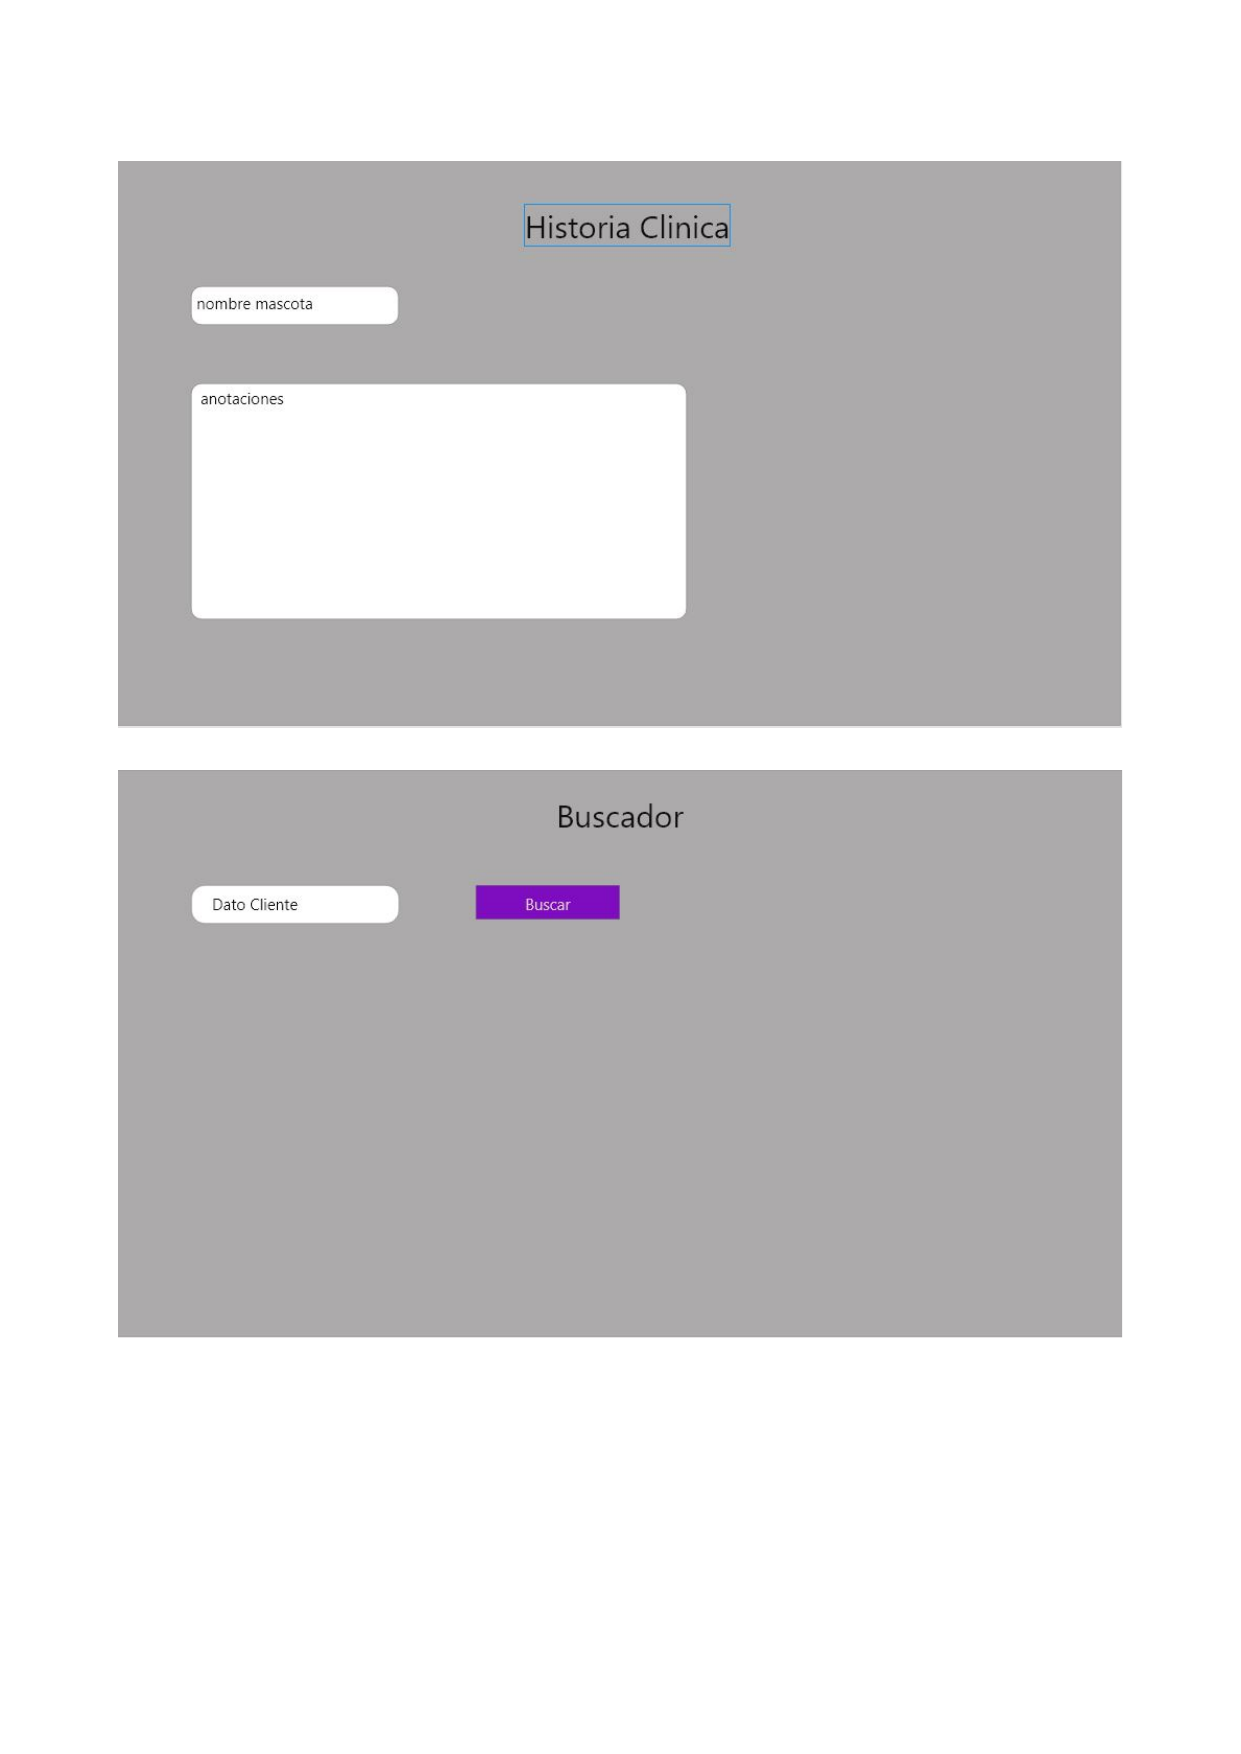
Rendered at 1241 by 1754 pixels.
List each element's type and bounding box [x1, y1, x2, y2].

picture [118, 161, 1123, 728]
picture [118, 770, 1123, 1338]
